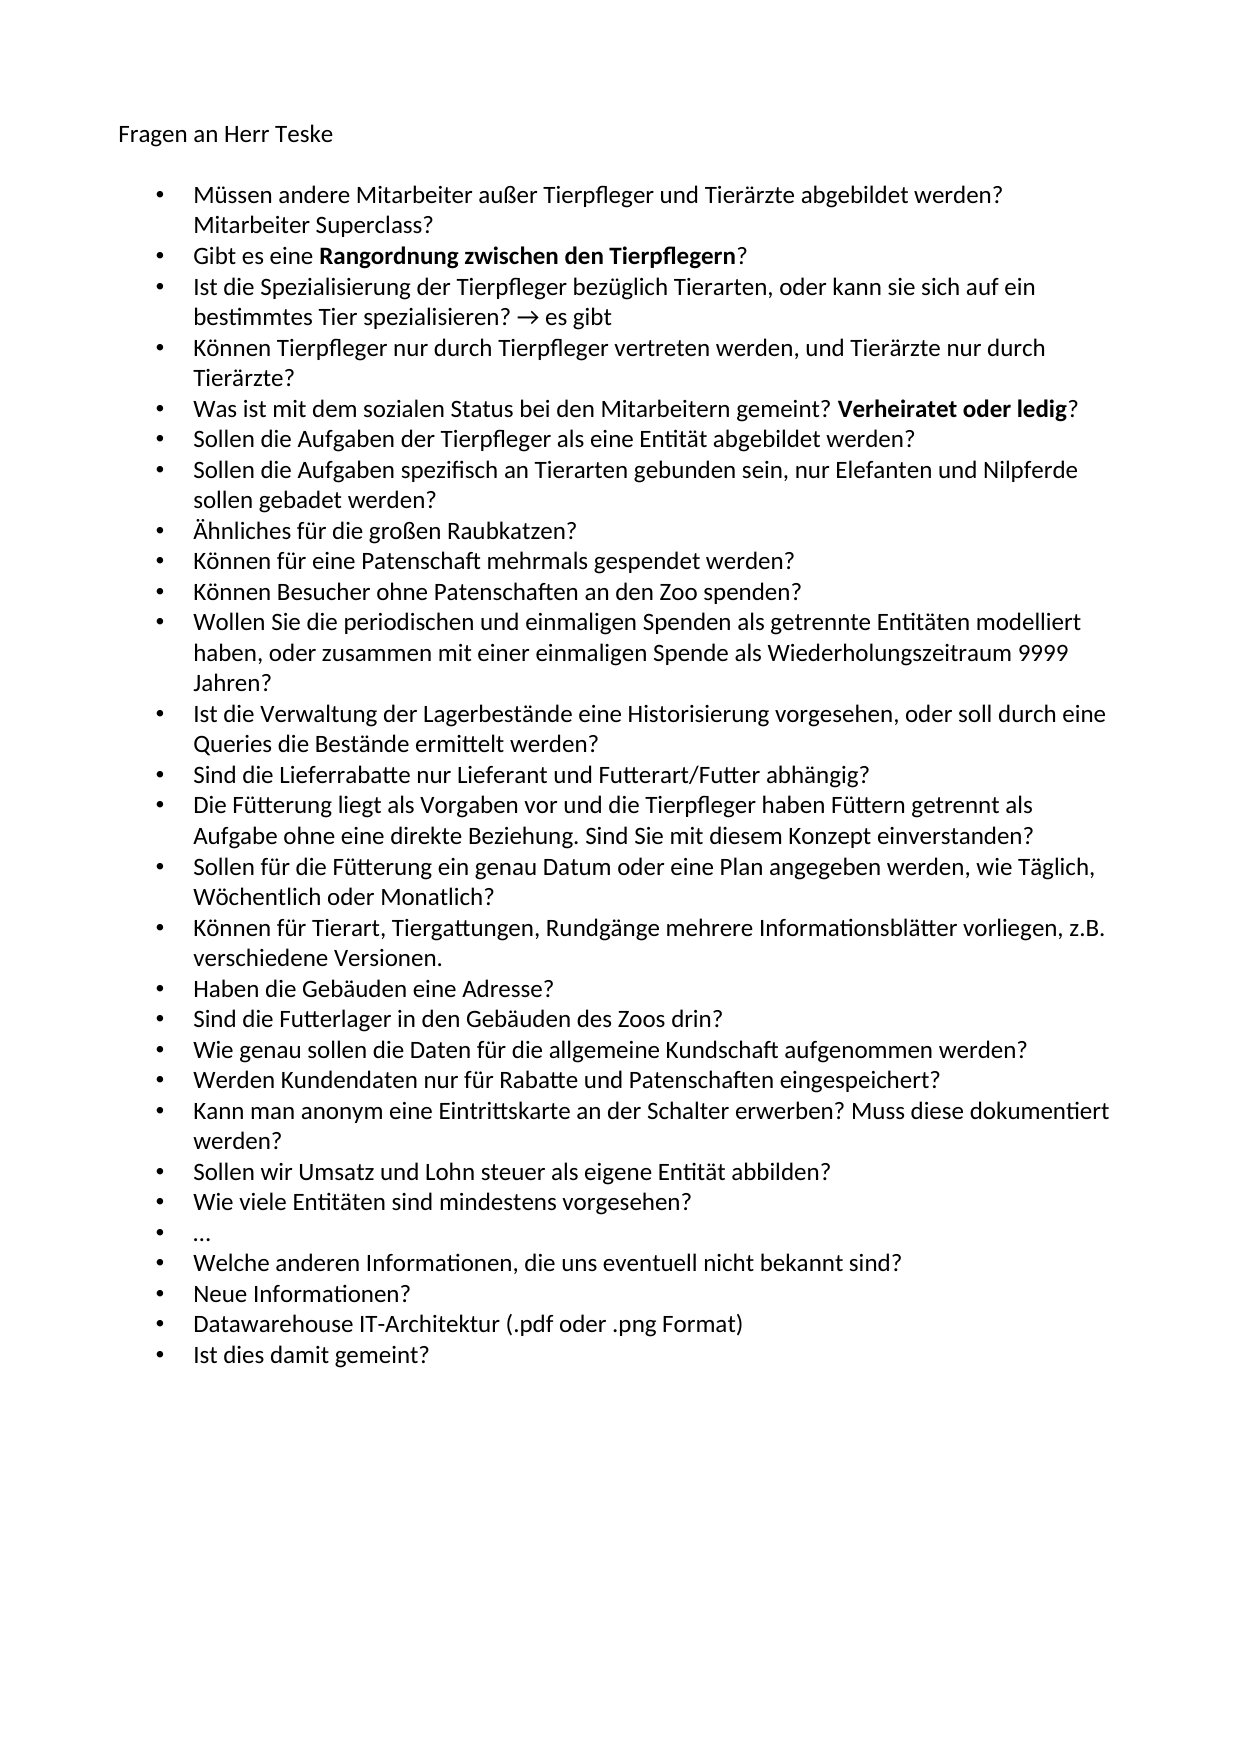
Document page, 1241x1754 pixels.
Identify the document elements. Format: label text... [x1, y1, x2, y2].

list Können Tierpfleger nur durch Tierpfleger vertreten werden, und Tierärzte nur durch Tierärzte? [156, 332, 1122, 393]
list Sind die Futterlager in den Gebäuden des Zoos drin? [156, 1003, 1122, 1034]
list Sollen wir Umsatz und Lohn steuer als eigene Entität abbilden? [156, 1156, 1122, 1186]
list Ist dies damit gemeint? [156, 1339, 1122, 1369]
list Sollen für die Fütterung ein genau Datum oder eine Plan angegeben werden, wie Täglich, Wöchentlich oder Monatlich? [156, 851, 1122, 912]
list Ähnliches für die großen Raubkatzen? [156, 515, 1122, 545]
list Sollen die Aufgaben der Tierpfleger als eine Entität abgebildet werden? [156, 423, 1122, 454]
list Welche anderen Informationen, die uns eventuell nicht bekannt sind? [156, 1247, 1122, 1278]
list Wie viele Entitäten sind mindestens vorgesehen? [156, 1186, 1122, 1217]
list Neue Informationen? [156, 1278, 1122, 1308]
list Sind die Lieferrabatte nur Lieferant und Futterart/Futter abhängig? [156, 759, 1122, 789]
list Wie genau sollen die Daten für die allgemeine Kundschaft aufgenommen werden? [156, 1034, 1122, 1064]
list Was ist mit dem sozialen Status bei den Mitarbeitern gemeint? Verheiratet oder ledig? [156, 393, 1122, 423]
list Ist die Verwaltung der Lagerbestände eine Historisierung vorgesehen, oder soll durch eine Queries die Bestände ermittelt werden? [156, 698, 1122, 759]
list Können Besucher ohne Patenschaften an den Zoo spenden? [156, 576, 1122, 606]
list Sollen die Aufgaben spezifisch an Tierarten gebunden sein, nur Elefanten und Nilpferde sollen gebadet werden? [156, 454, 1122, 515]
list Können für Tierart, Tiergattungen, Rundgänge mehrere Informationsblätter vorliegen, z.B. verschiedene Versionen. [156, 912, 1122, 973]
list Werden Kundendaten nur für Rabatte und Patenschaften eingespeichert? [156, 1064, 1122, 1095]
list Haben die Gebäuden eine Adresse? [156, 973, 1122, 1003]
list Müssen andere Mitarbeiter außer Tierpfleger und Tierärzte abgebildet werden? Mitarbeiter Superclass? [156, 179, 1122, 240]
list Die Fütterung liegt als Vorgaben vor und die Tierpfleger haben Füttern getrennt als Aufgabe ohne eine direkte Beziehung. Sind Sie mit diesem Konzept einverstanden? [156, 789, 1122, 851]
list Gibt es eine Rangordnung zwischen den Tierpflegern? [156, 240, 1122, 271]
list Wollen Sie die periodischen und einmaligen Spenden als getrennte Entitäten modelliert haben, oder zusammen mit einer einmaligen Spende als Wiederholungszeitraum 9999 Jahren? [156, 606, 1122, 698]
text Fragen an Herr Teske [118, 118, 1122, 149]
list Ist die Spezialisierung der Tierpfleger bezüglich Tierarten, oder kann sie sich auf ein bestimmtes Tier spezialisieren? → es gibt [156, 271, 1122, 332]
list Können für eine Patenschaft mehrmals gespendet werden? [156, 545, 1122, 576]
list Kann man anonym eine Eintrittskarte an der Schalter erwerben? Muss diese dokumentiert werden? [156, 1095, 1122, 1156]
list Datawarehouse IT-Architektur (.pdf oder .png Format) [156, 1308, 1122, 1339]
list … [156, 1217, 1122, 1247]
